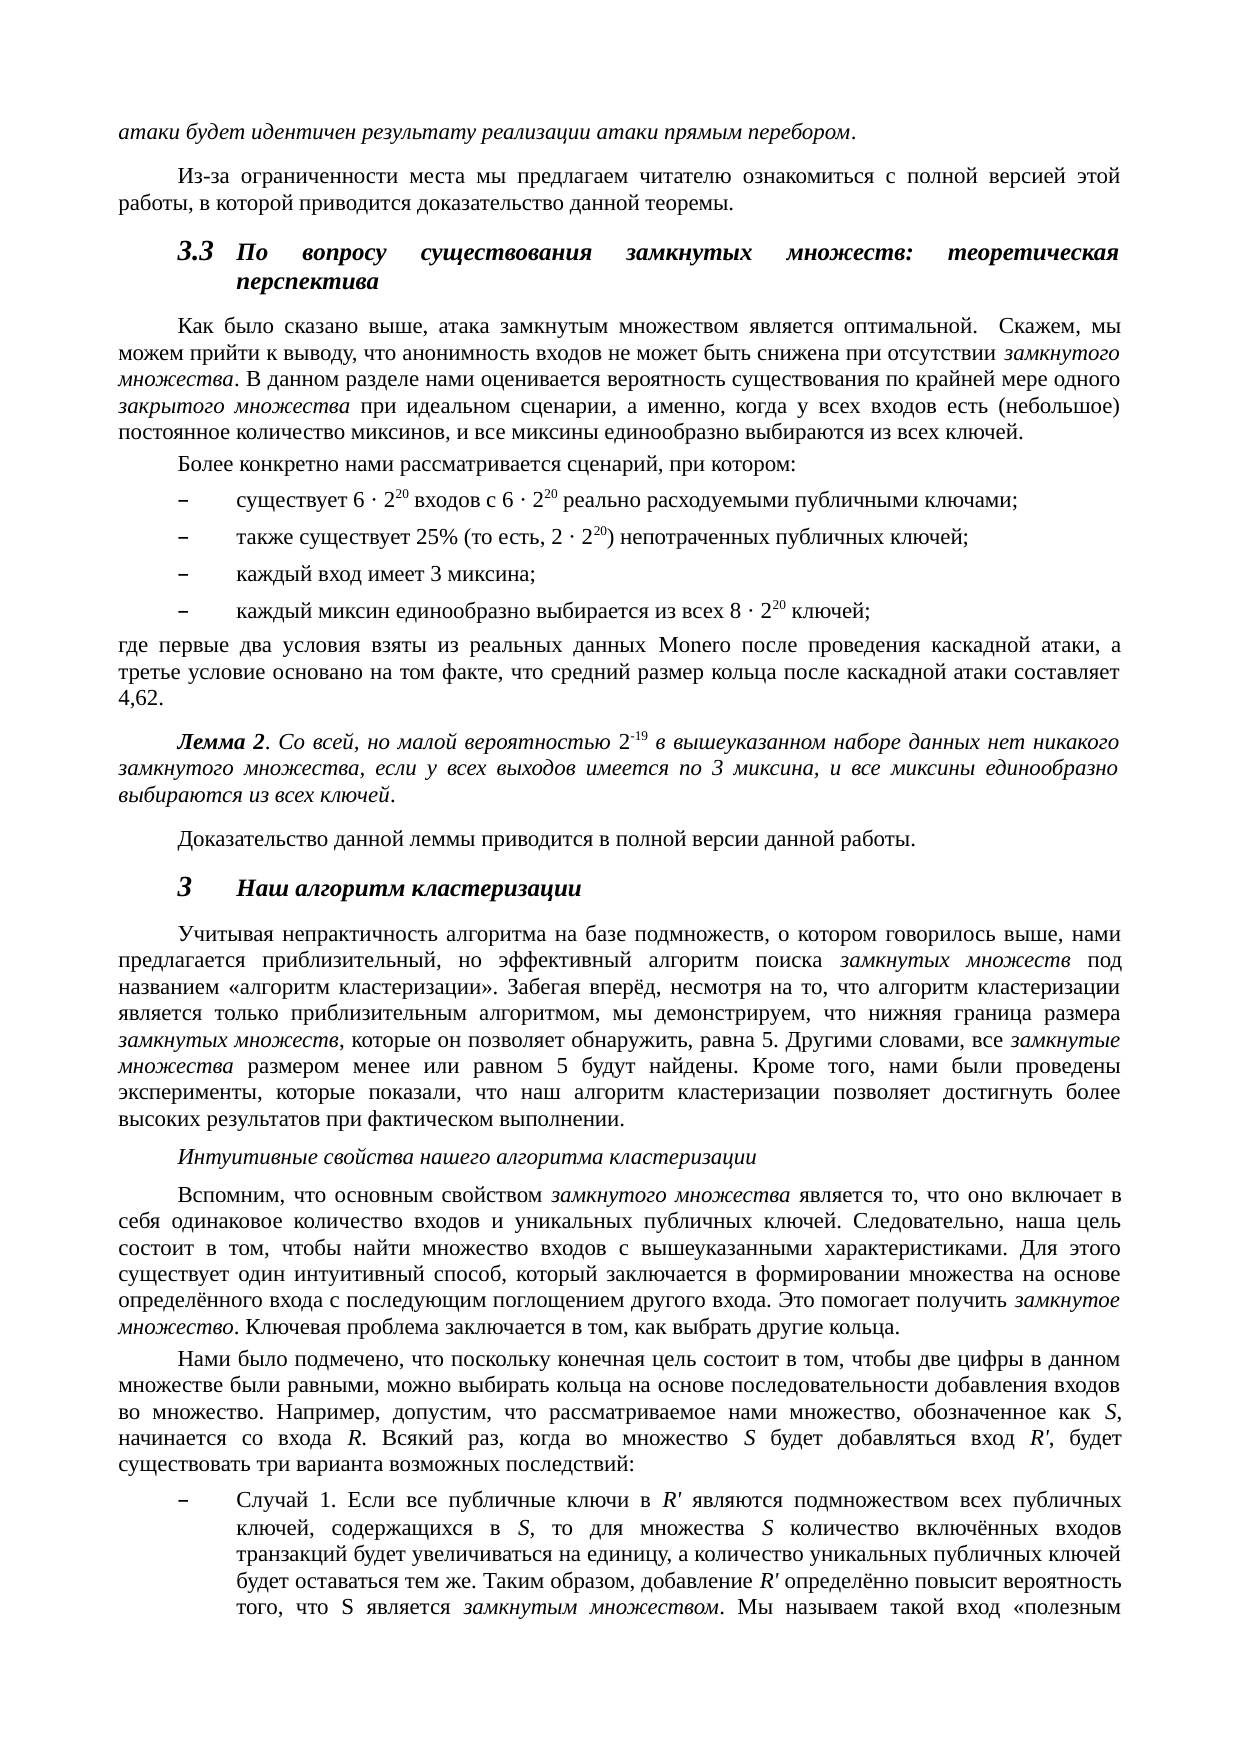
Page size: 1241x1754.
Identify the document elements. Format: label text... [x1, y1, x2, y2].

list Наш алгоритм кластеризации [177, 869, 1122, 902]
text Нами было подмечено, что поскольку конечная цель состоит в том, чтобы две цифры в данном множестве были равными, можно выбирать кольца на основе последовательности добавления входов во множество. Например, допустим, что рассматриваемое нами множество, обозначенное как S, начинается со входа R. Всякий раз, когда во множество S будет добавляться вход R', будет существовать три варианта возможных последствий: [118, 1345, 1122, 1477]
text Вспомним, что основным свойством замкнутого множества является то, что оно включает в себя одинаковое количество входов и уникальных публичных ключей. Следовательно, наша цель состоит в том, чтобы найти множество входов с вышеуказанными характеристиками. Для этого существует один интуитивный способ, который заключается в формировании множества на основе определённого входа с последующим поглощением другого входа. Это помогает получить замкнутое множество. Ключевая проблема заключается в том, как выбрать другие кольца. [118, 1181, 1122, 1339]
text атаки будет идентичен результату реализации атаки прямым перебором. [118, 118, 1122, 144]
text Лемма 2. Со всей, но малой вероятностью 2-19 в вышеуказанном наборе данных нет никакого замкнутого множества, если у всех выходов имеется по 3 миксина, и все миксины единообразно выбираются из всех ключей. [118, 728, 1122, 807]
text Из-за ограниченности места мы предлагаем читателю ознакомиться с полной версией этой работы, в которой приводится доказательство данной теоремы. [118, 162, 1122, 215]
text Учитывая непрактичность алгоритма на базе подмножеств, о котором говорилось выше, нами предлагается приблизительный, но эффективный алгоритм поиска замкнутых множеств под названием «алгоритм кластеризации». Забегая вперёд, несмотря на то, что алгоритм кластеризации является только приблизительным алгоритмом, мы демонстрируем, что нижняя граница размера замкнутых множеств, которые он позволяет обнаружить, равна 5. Другими словами, все замкнутые множества размером менее или равном 5 будут найдены. Кроме того, нами были проведены эксперименты, которые показали, что наш алгоритм кластеризации позволяет достигнуть более высоких результатов при фактическом выполнении. [118, 920, 1122, 1131]
list По вопросу существования замкнутых множеств: теоретическая перспектива [177, 233, 1122, 295]
text где первые два условия взяты из реальных данных Monero после проведения каскадной атаки, а третье условие основано на том факте, что средний размер кольца после каскадной атаки составляет 4,62. [118, 631, 1122, 710]
text Как было сказано выше, атака замкнутым множеством является оптимальной. Скажем, мы можем прийти к выводу, что анонимность входов не может быть снижена при отсутствии замкнутого множества. В данном разделе нами оценивается вероятность существования по крайней мере одного закрытого множества при идеальном сценарии, а именно, когда у всех входов есть (небольшое) постоянное количество миксинов, и все миксины единообразно выбираются из всех ключей. [118, 313, 1122, 444]
list также существует 25% (то есть, 2 · 220) непотраченных публичных ключей; [177, 520, 1122, 551]
text Интуитивные свойства нашего алгоритма кластеризации [118, 1143, 1122, 1169]
list Случай 1. Если все публичные ключи в R' являются подмножеством всех публичных ключей, содержащихся в S, то для множества S количество включённых входов транзакций будет увеличиваться на единицу, а количество уникальных публичных ключей будет оставаться тем же. Таким образом, добавление R' определённо повысит вероятность того, что S является замкнутым множеством. Мы называем такой вход «полезным [177, 1483, 1122, 1619]
list каждый вход имеет 3 миксина; [177, 557, 1122, 588]
text Более конкретно нами рассматривается сценарий, при котором: [118, 450, 1122, 477]
text Доказательство данной леммы приводится в полной версии данной работы. [118, 825, 1122, 851]
list существует 6 · 220 входов с 6 · 220 реально расходуемыми публичными ключами; [177, 483, 1122, 514]
list каждый миксин единообразно выбирается из всех 8 · 220 ключей; [177, 594, 1122, 625]
